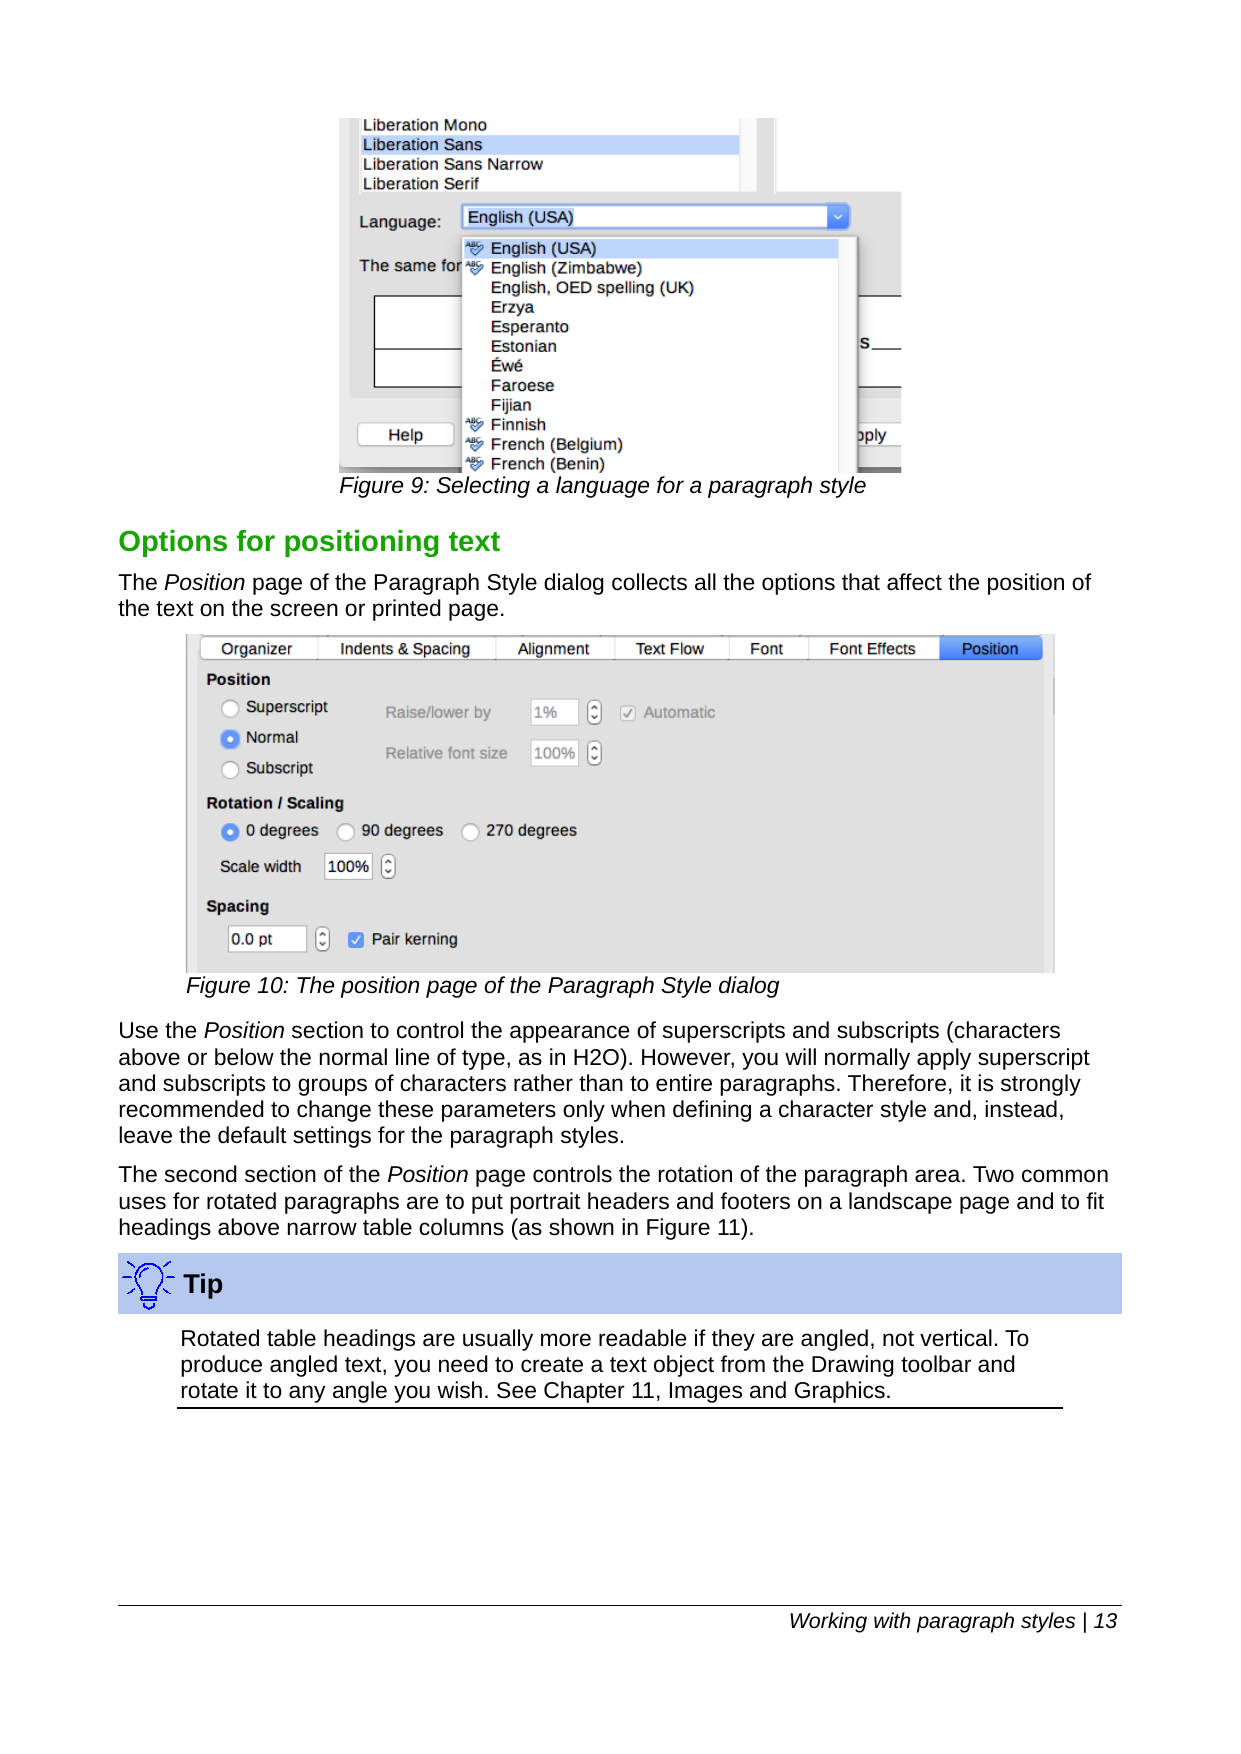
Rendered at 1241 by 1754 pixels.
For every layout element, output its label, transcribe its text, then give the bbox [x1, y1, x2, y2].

subtitle Options for positioning text [118, 524, 1122, 557]
subtitle Tip [179, 1253, 1122, 1314]
text Rotated table headings are usually more readable if they are angled, not vertical. To produce angled text, you need to create a text object from the Drawing toolbar and rotate it to any angle you wish. See Chapter 11, Images and Graphics. [177, 1322, 1063, 1407]
picture [119, 1253, 179, 1314]
picture [339, 118, 902, 473]
text The Position page of the Paragraph Style dialog collects all the options that affect the position of the text on the screen or printed page. [118, 569, 1122, 622]
text Figure 10: The position page of the Paragraph Style dialog [186, 973, 1054, 999]
picture [185, 634, 1055, 973]
text Use the Position section to control the appearance of superscripts and subscripts (characters above or below the normal line of type, as in H2O). However, you will normally apply superscript and subscripts to groups of characters rather than to entire paragraphs. Therefore, it is strongly recommended to change these parameters only when defining a character style and, instead, leave the default settings for the paragraph styles. [118, 1017, 1122, 1149]
text Figure 9: Selecting a language for a paragraph style [339, 473, 901, 499]
text The second section of the Position page controls the rotation of the paragraph area. Two common uses for rotated paragraphs are to put portrait headers and footers on a landscape page and to fit headings above narrow table columns (as shown in Figure 11). [118, 1161, 1122, 1240]
